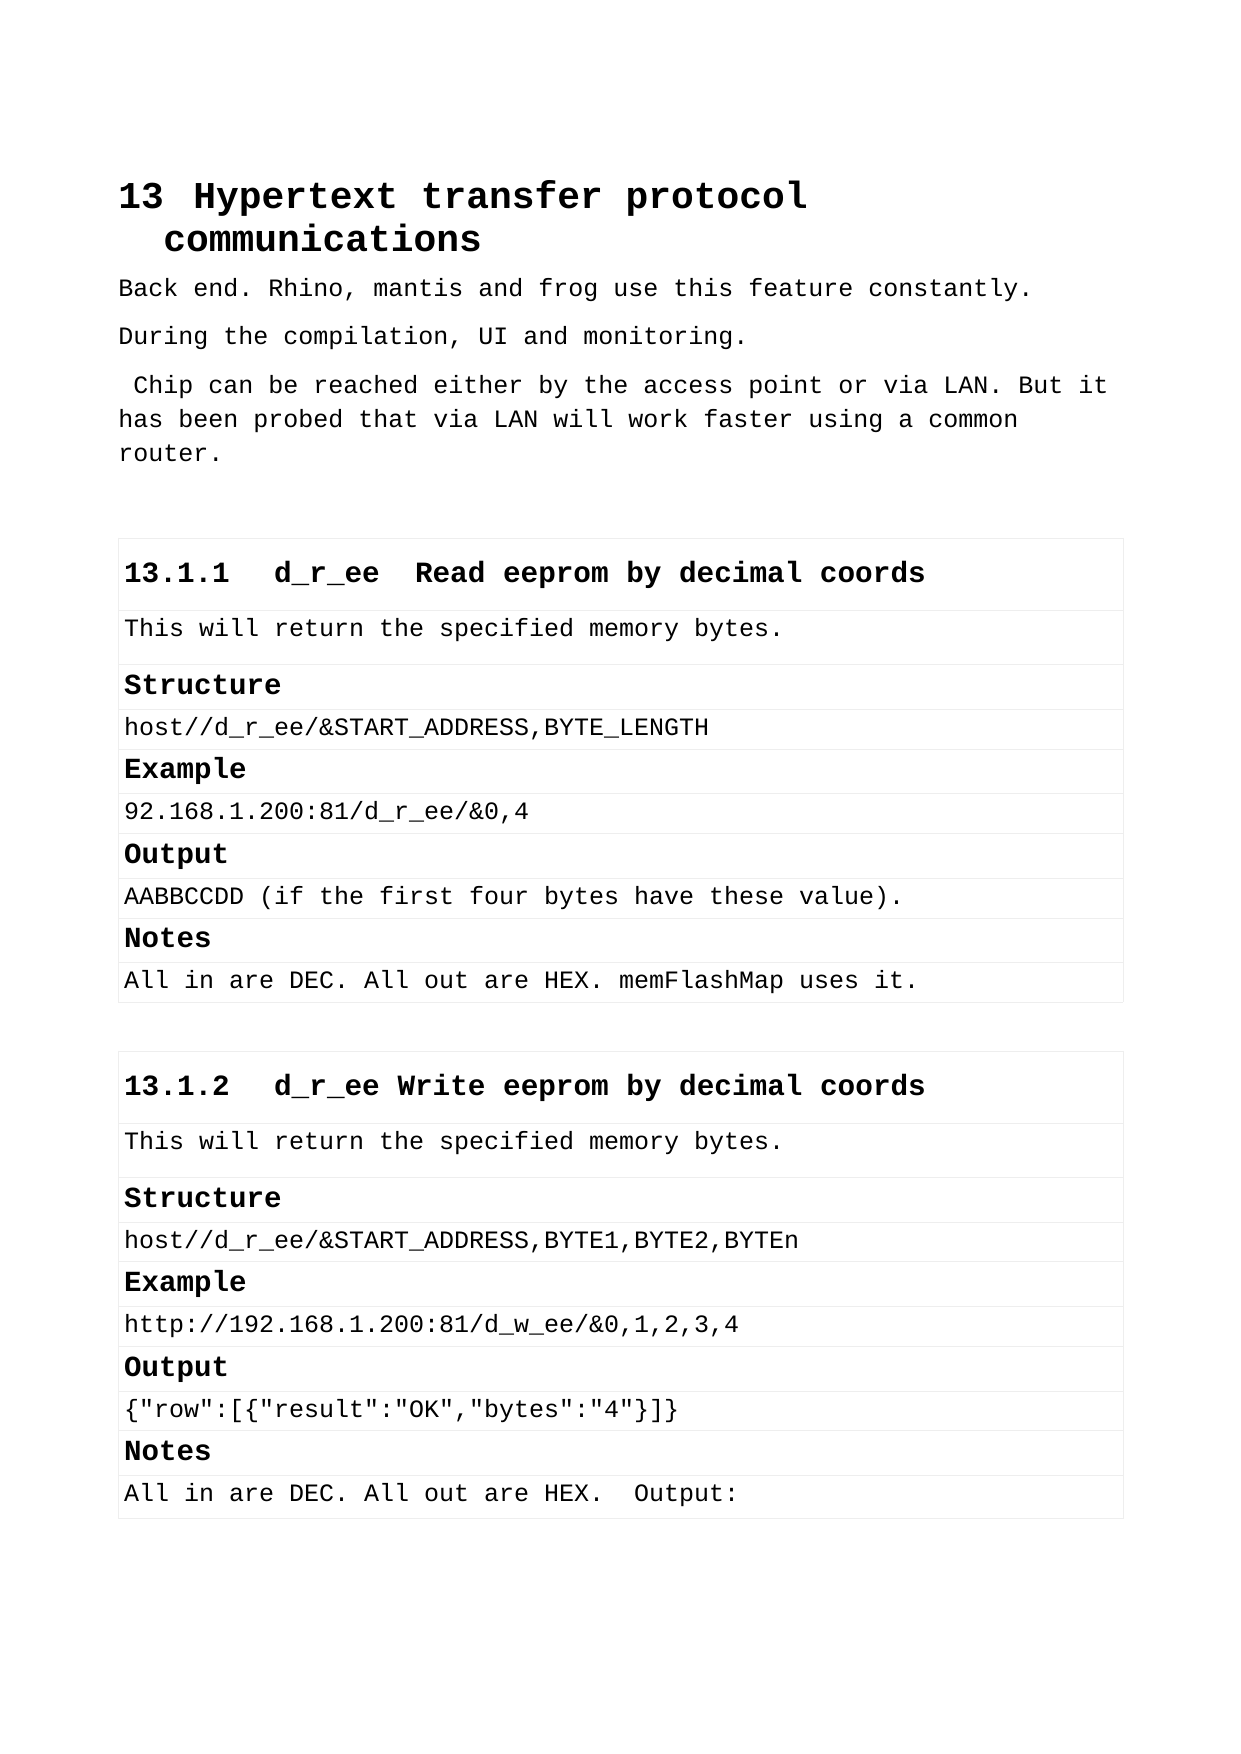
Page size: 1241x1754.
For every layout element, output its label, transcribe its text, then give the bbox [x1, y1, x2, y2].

table_cell {"row":[{"result":"OK","bytes":"4"}]} [119, 1392, 1123, 1430]
table_cell Output [119, 834, 1123, 877]
subtitle Hypertext transfer protocol communications [118, 177, 1122, 263]
table_cell Notes [119, 1431, 1123, 1475]
table_cell This will return the specified memory bytes. [119, 611, 1123, 664]
table_cell 92.168.1.200:81/d_r_ee/&0,4 [119, 794, 1123, 833]
table_cell Example [119, 1262, 1123, 1306]
table_cell http://192.168.1.200:81/d_w_ee/&0,1,2,3,4 [119, 1307, 1123, 1346]
table_cell Example [119, 750, 1123, 793]
text During the compilation, UI and monitoring. [118, 324, 1122, 352]
table_cell This will return the specified memory bytes. [119, 1124, 1123, 1177]
table_cell Output [119, 1347, 1123, 1391]
table_header d_r_ee Read eeprom by decimal coords [119, 539, 1123, 609]
table_cell AABBCCDD (if the first four bytes have these value). [119, 879, 1123, 917]
table_cell Notes [119, 919, 1123, 962]
table_cell All in are DEC. All out are HEX. memFlashMap uses it. [119, 963, 1123, 1002]
table_header d_r_ee Write eeprom by decimal coords [119, 1052, 1123, 1122]
table_cell All in are DEC. All out are HEX. Output: [119, 1476, 1123, 1518]
table_cell host//d_r_ee/&START_ADDRESS,BYTE1,BYTE2,BYTEn [119, 1223, 1123, 1261]
text Chip can be reached either by the access point or via LAN. But it has been probed that via LAN will work faster using a common router. [118, 372, 1122, 469]
text Back end. Rhino, mantis and frog use this feature constantly. [118, 275, 1122, 304]
table_cell Structure [119, 1178, 1123, 1222]
table_cell Structure [119, 665, 1123, 708]
table_cell host//d_r_ee/&START_ADDRESS,BYTE_LENGTH [119, 710, 1123, 748]
